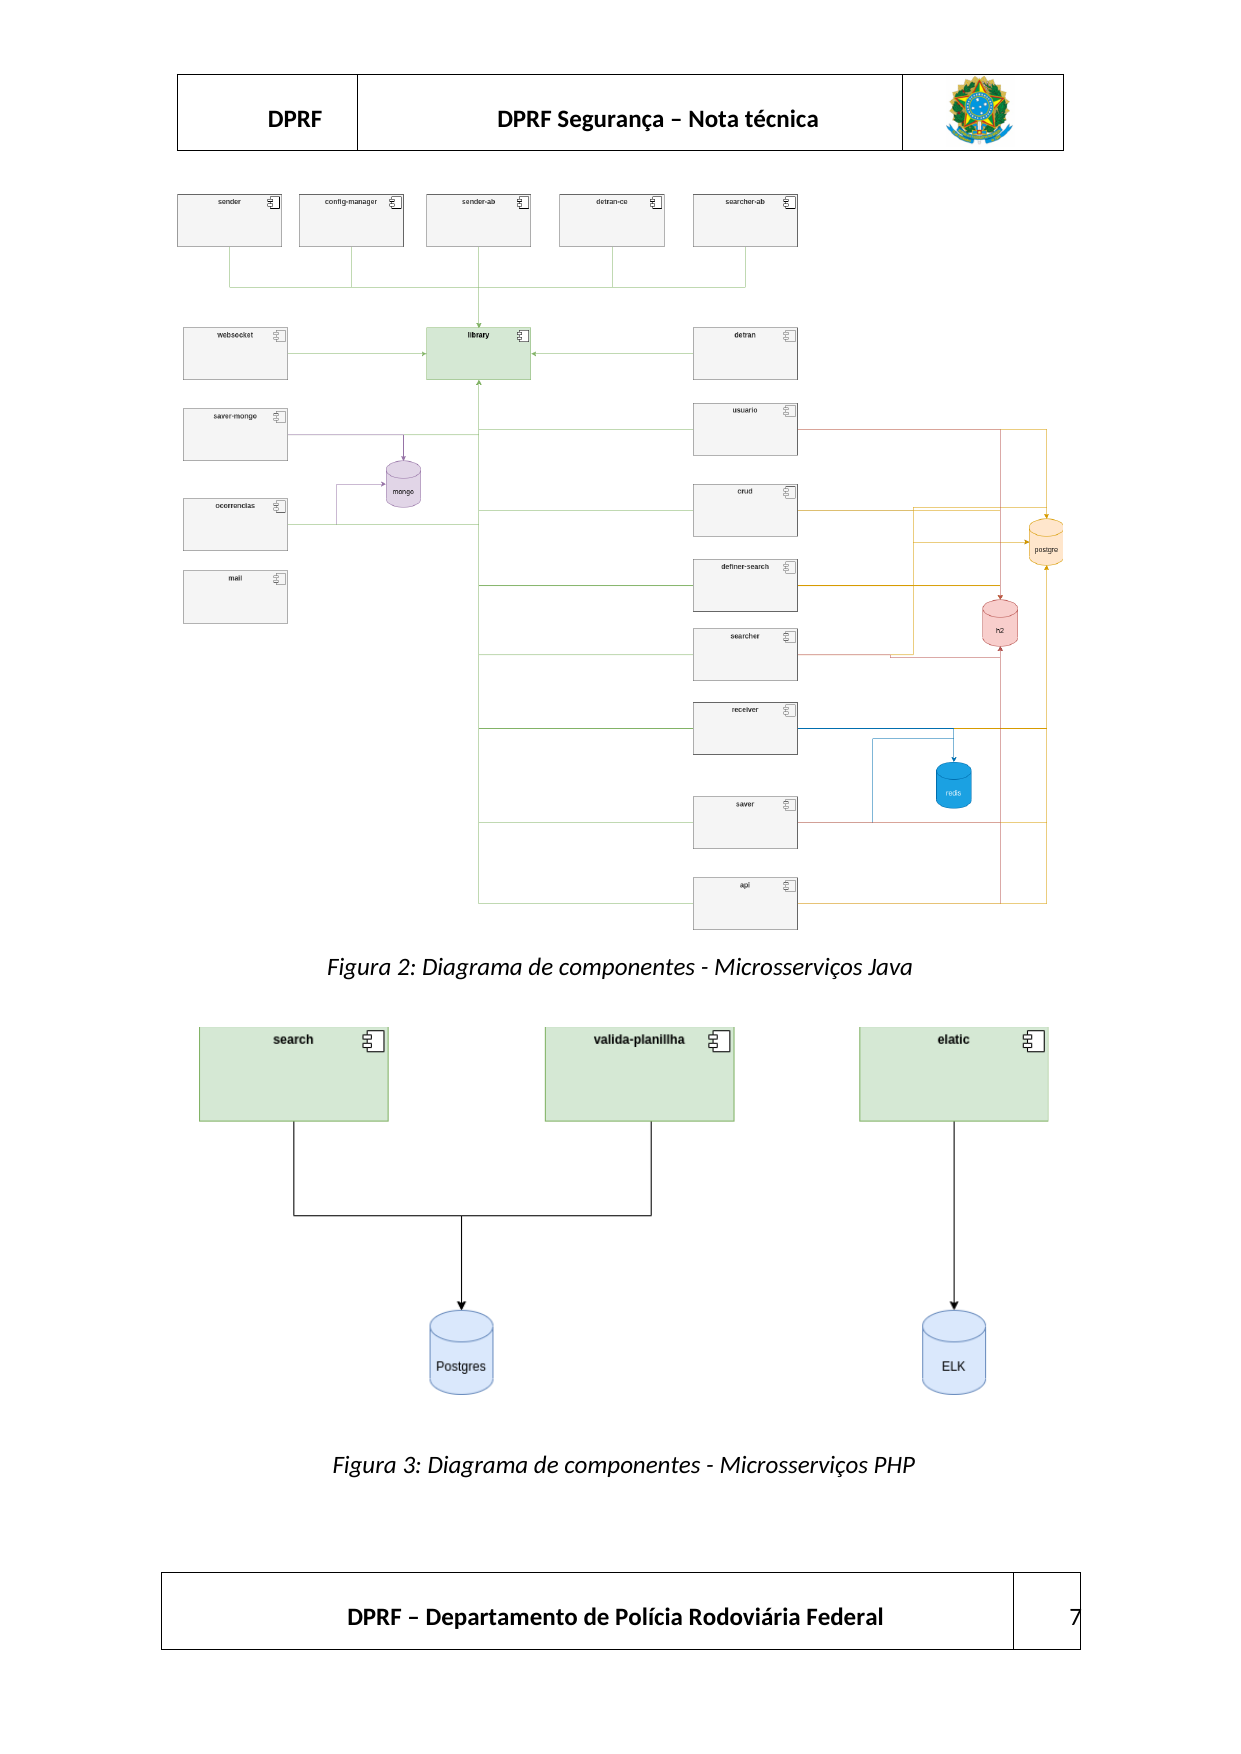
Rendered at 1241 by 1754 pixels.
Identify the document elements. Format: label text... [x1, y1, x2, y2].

text Figura 3: Diagrama de componentes - Microsserviços PHP [199, 1395, 1048, 1480]
picture [944, 75, 1020, 149]
picture [177, 194, 1063, 930]
picture [199, 1027, 1049, 1395]
text Figura 2: Diagrama de componentes - Microsserviços Java [177, 930, 1063, 981]
